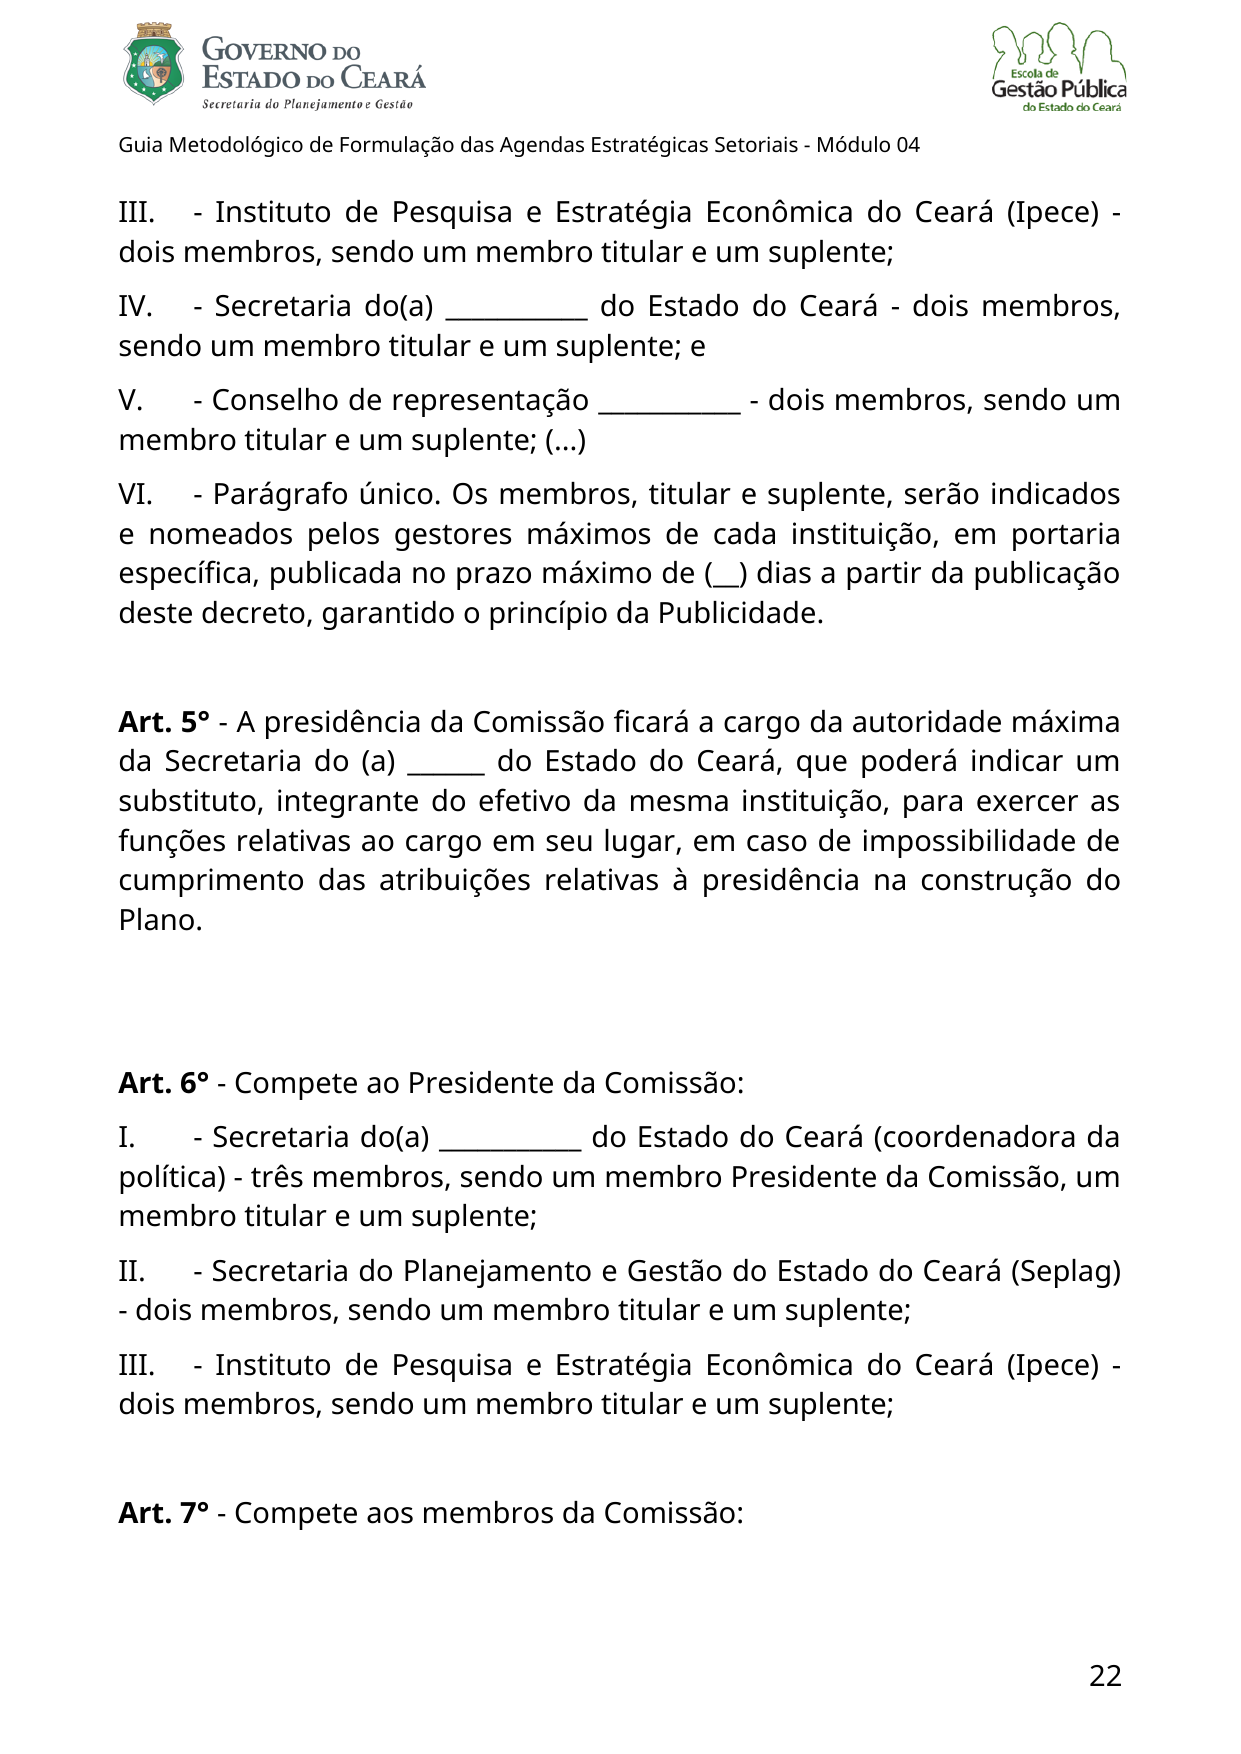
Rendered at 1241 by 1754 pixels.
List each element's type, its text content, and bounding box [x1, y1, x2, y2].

text Art. 5° - A presidência da Comissão ficará a cargo da autoridade máxima da Secretaria do (a) ______ do Estado do Ceará, que poderá indicar um substituto, integrante do efetivo da mesma instituição, para exercer as funções relativas ao cargo em seu lugar, em caso de impossibilidade de cumprimento das atribuições relativas à presidência na construção do Plano. [118, 701, 1122, 939]
picture [123, 22, 1127, 111]
text Art. 7° - Compete aos membros da Comissão: [118, 1492, 1122, 1532]
list - Conselho de representação ___________ - dois membros, sendo um membro titular e um suplente; (...) [118, 379, 1122, 459]
list - Secretaria do(a) ___________ do Estado do Ceará (coordenadora da política) - três membros, sendo um membro Presidente da Comissão, um membro titular e um suplente; [118, 1116, 1122, 1235]
list - Secretaria do Planejamento e Gestão do Estado do Ceará (Seplag) - dois membros, sendo um membro titular e um suplente; [118, 1250, 1122, 1329]
list - Secretaria do(a) ___________ do Estado do Ceará - dois membros, sendo um membro titular e um suplente; e [118, 285, 1122, 365]
list - Parágrafo único. Os membros, titular e suplente, serão indicados e nomeados pelos gestores máximos de cada instituição, em portaria específica, publicada no prazo máximo de (__) dias a partir da publicação deste decreto, garantido o princípio da Publicidade. [118, 473, 1122, 632]
list - Instituto de Pesquisa e Estratégia Econômica do Ceará (Ipece) - dois membros, sendo um membro titular e um suplente; [118, 1344, 1122, 1423]
text Art. 6° - Compete ao Presidente da Comissão: [118, 1062, 1122, 1102]
list - Instituto de Pesquisa e Estratégia Econômica do Ceará (Ipece) - dois membros, sendo um membro titular e um suplente; [118, 191, 1122, 271]
